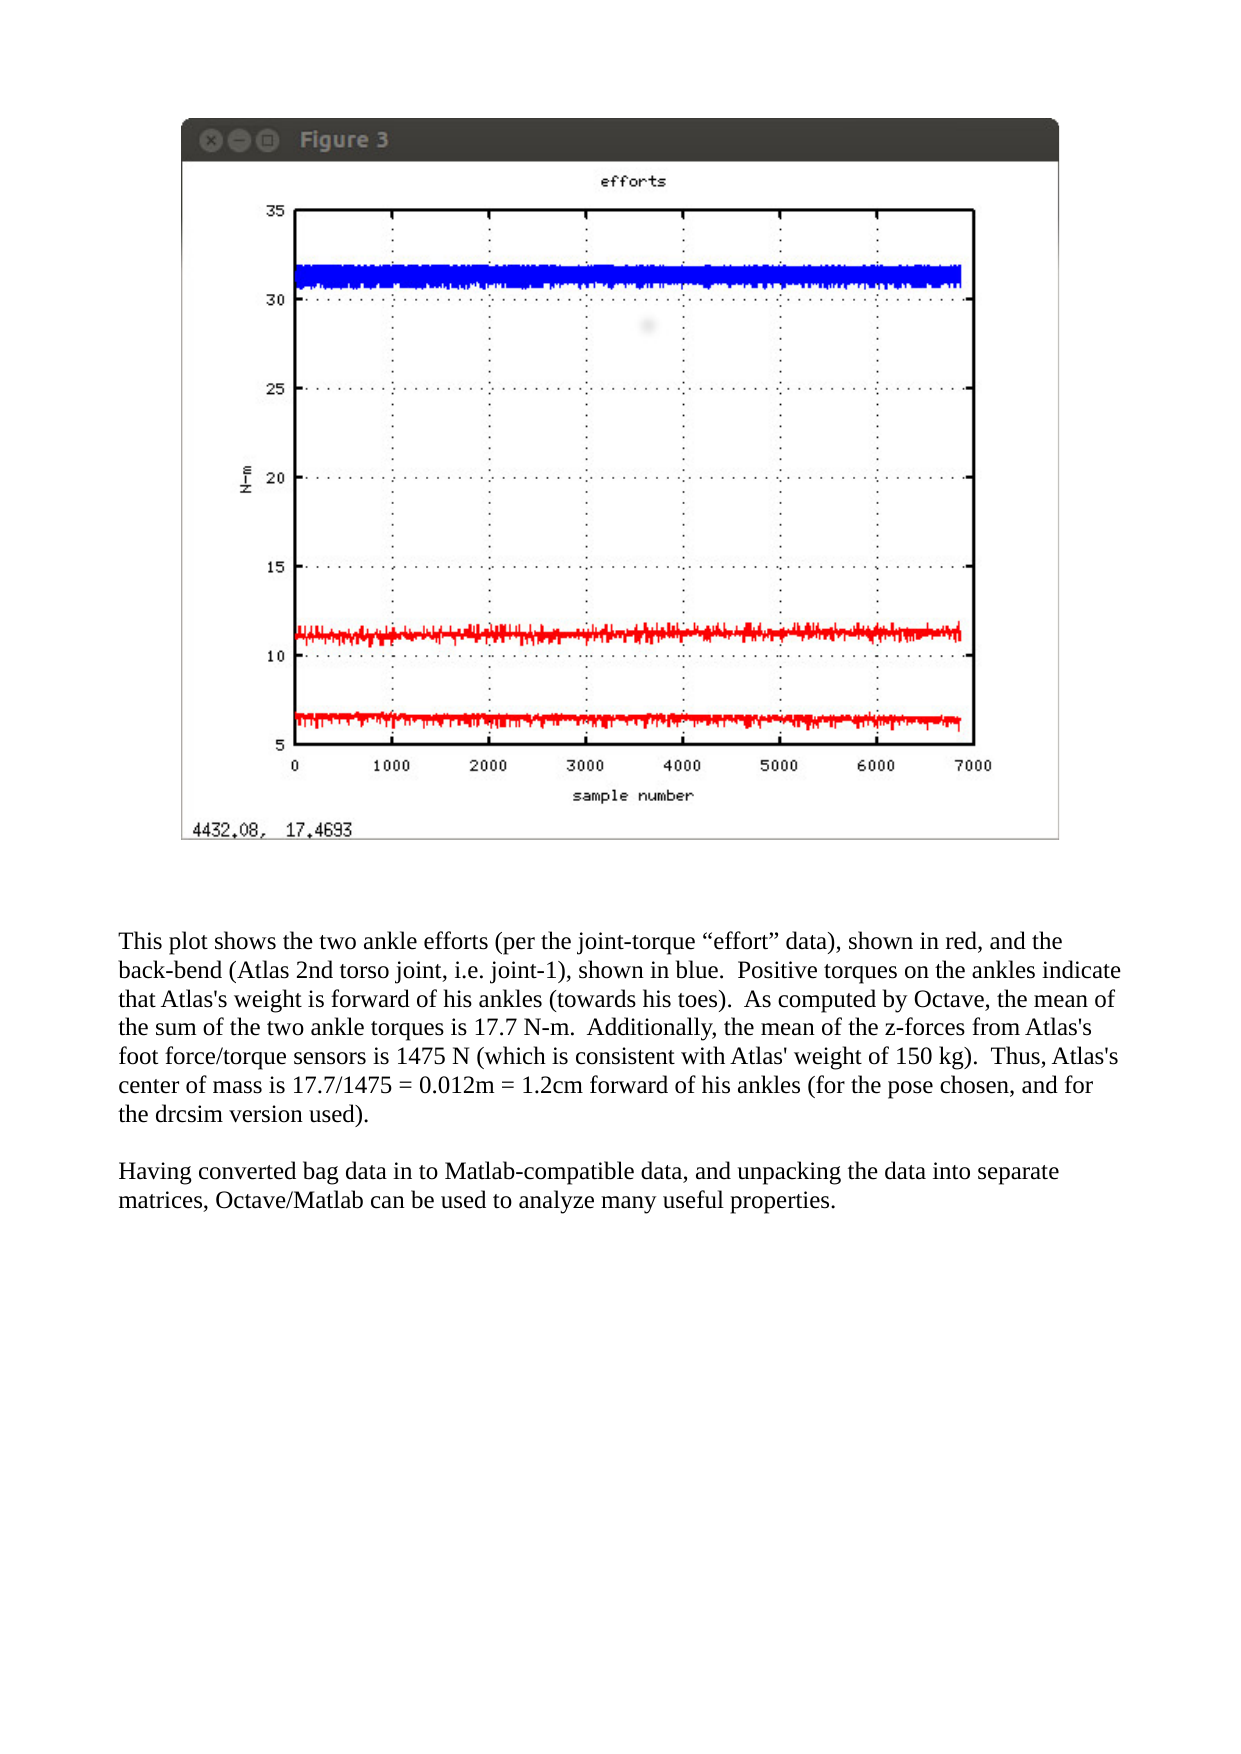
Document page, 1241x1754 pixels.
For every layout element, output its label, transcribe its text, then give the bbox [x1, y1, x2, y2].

text This plot shows the two ankle efforts (per the joint-torque “effort” data), shown in red, and the back-bend (Atlas 2nd torso joint, i.e. joint-1), shown in blue. Positive torques on the ankles indicate that Atlas's weight is forward of his ankles (towards his toes). As computed by Octave, the mean of the sum of the two ankle torques is 17.7 N-m. Additionally, the mean of the z-forces from Atlas's foot force/torque sensors is 1475 N (which is consistent with Atlas' weight of 150 kg). Thus, Atlas's center of mass is 17.7/1475 = 0.012m = 1.2cm forward of his ankles (for the pose chosen, and for the drcsim version used). [118, 926, 1122, 1127]
picture [181, 118, 1060, 840]
text Having converted bag data in to Matlab-compatible data, and unpacking the data into separate matrices, Octave/Matlab can be used to analyze many useful properties. [118, 1156, 1122, 1214]
